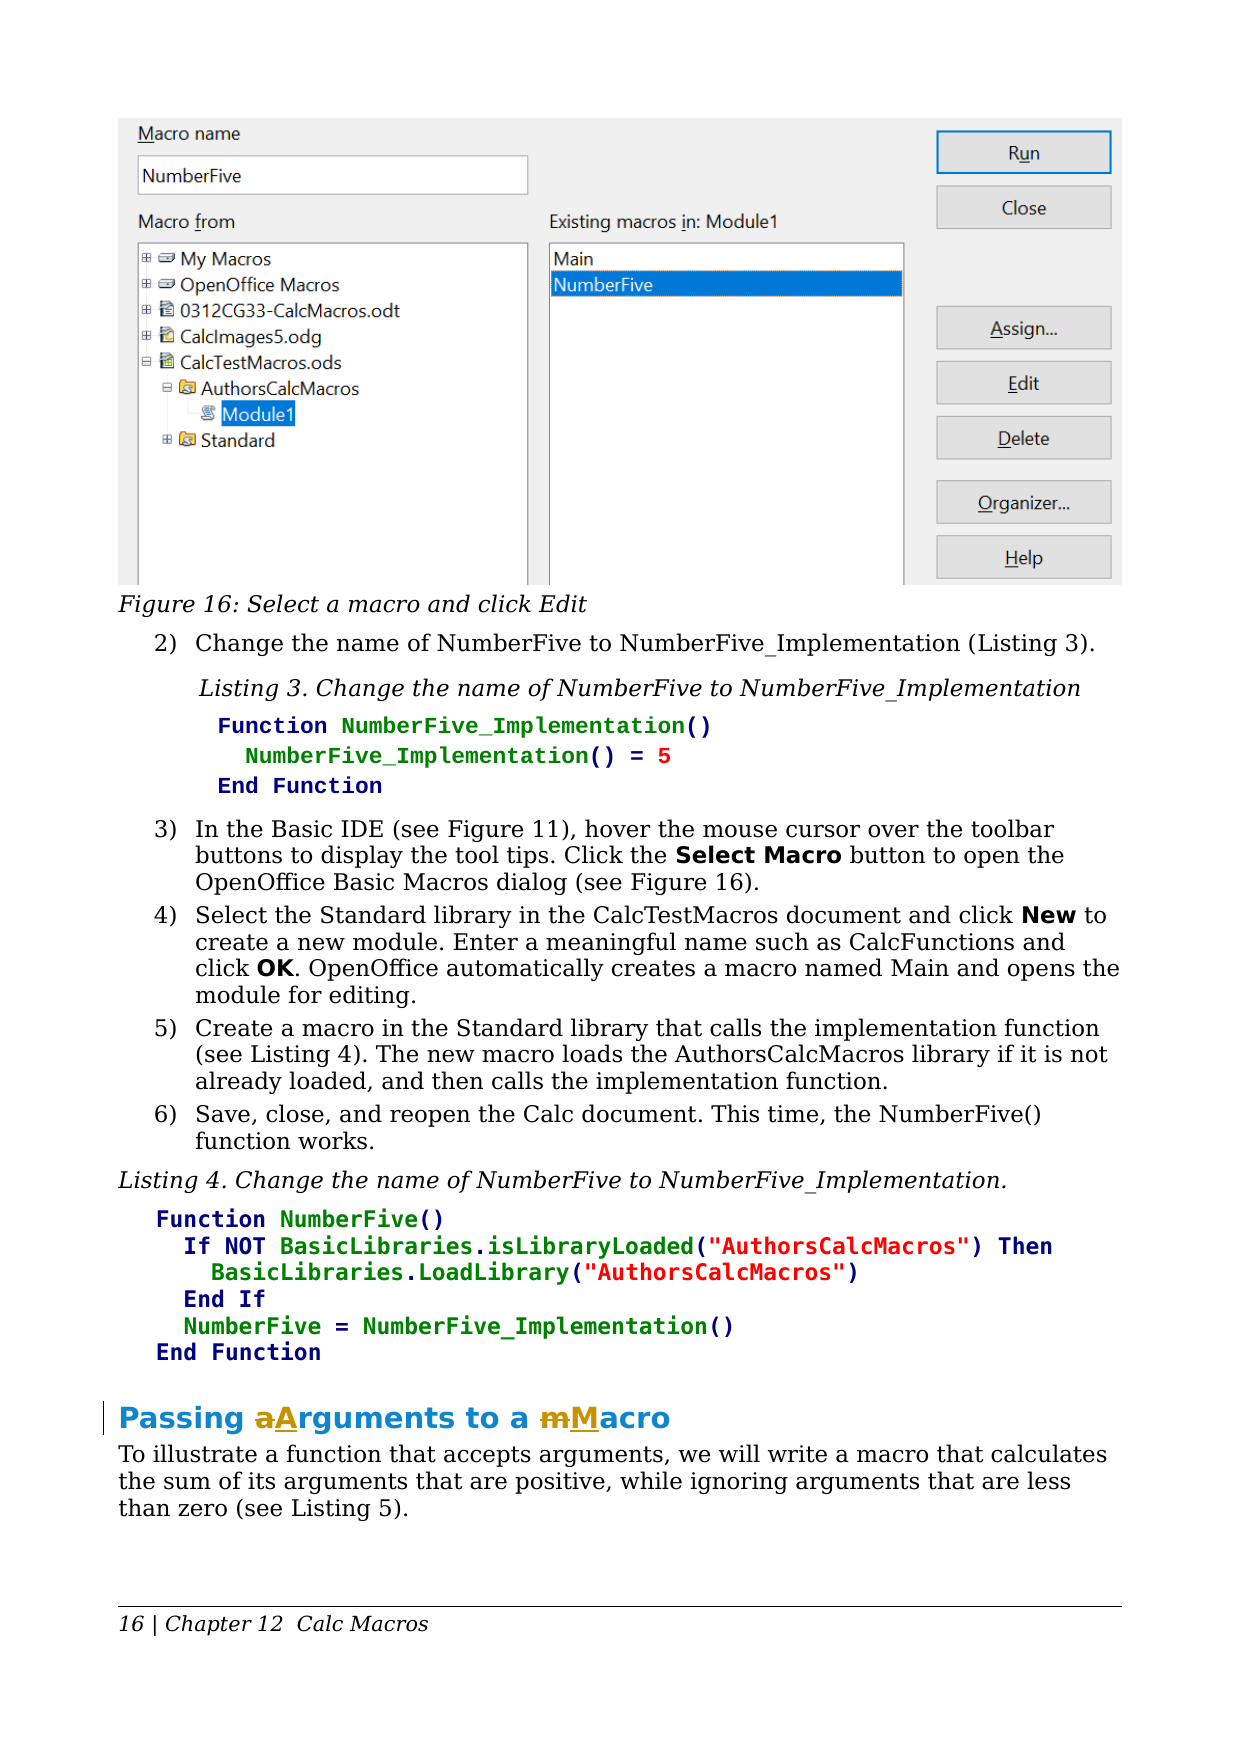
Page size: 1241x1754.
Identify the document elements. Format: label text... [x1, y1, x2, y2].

text If NOT BasicLibraries.isLibraryLoaded("AuthorsCalcMacros") Then [156, 1233, 1092, 1259]
list In the Basic IDE (see Figure 11), hover the mouse cursor over the toolbar buttons to display the tool tips. Click the Select Macro button to open the OpenOffice Basic Macros dialog (see Figure 16). [177, 816, 1122, 896]
text End Function [217, 775, 1092, 801]
list Change the name of NumberFive to NumberFive_Implementation (Listing 3). [177, 630, 1122, 657]
text Function NumberFive_Implementation() [217, 714, 1092, 740]
text BasicLibraries.LoadLibrary("AuthorsCalcMacros") [156, 1259, 1092, 1286]
picture [118, 118, 1122, 585]
list Listing 3. Change the name of NumberFive to NumberFive_Implementation [199, 675, 1122, 702]
list Create a macro in the Standard library that calls the implementation function (see Listing 4). The new macro loads the AuthorsCalcMacros library if it is not already loaded, and then calls the implementation function. [177, 1015, 1122, 1095]
text Figure 16: Select a macro and click Edit [118, 591, 1122, 618]
text To illustrate a function that accepts arguments, we will write a macro that calculates the sum of its arguments that are positive, while ignoring arguments that are less than zero (see Listing 5). [118, 1441, 1122, 1521]
text NumberFive = NumberFive_Implementation() [156, 1313, 1092, 1339]
text NumberFive_Implementation() = 5 [217, 744, 1092, 770]
list Listing 4. Change the name of NumberFive to NumberFive_Implementation. [118, 1167, 1122, 1194]
list Select the Standard library in the CalcTestMacros document and click New to create a new module. Enter a meaningful name such as CalcFunctions and click OK. OpenOffice automatically creates a macro named Main and opens the module for editing. [177, 902, 1122, 1009]
list Save, close, and reopen the Calc document. This time, the NumberFive() function works. [177, 1101, 1122, 1154]
subtitle Passing Arguments to a Macro [118, 1401, 1122, 1435]
text Function NumberFive() [156, 1206, 1092, 1233]
text End If [156, 1286, 1092, 1313]
text End Function [156, 1339, 1092, 1366]
